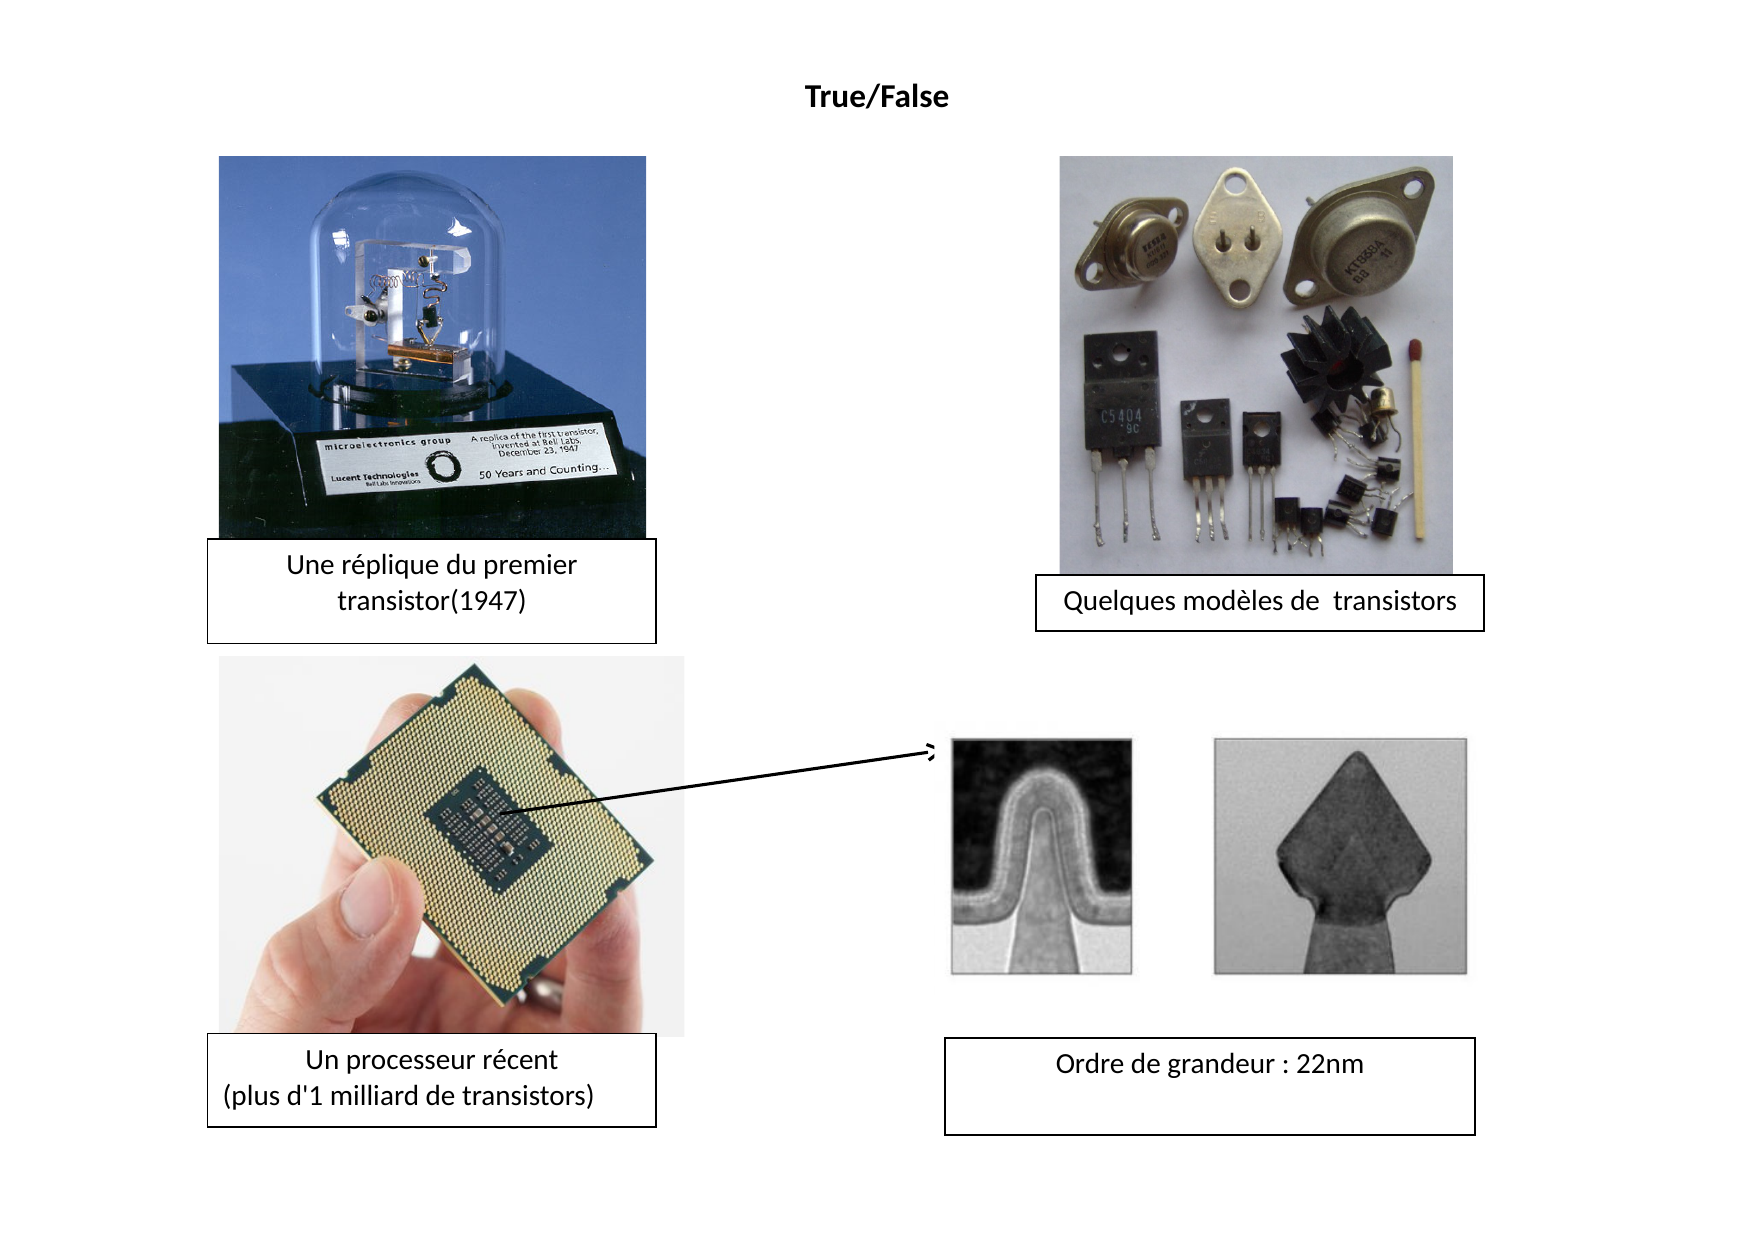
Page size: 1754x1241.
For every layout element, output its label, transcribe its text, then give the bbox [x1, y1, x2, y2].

picture [934, 721, 1488, 995]
picture [218, 156, 647, 538]
picture [1059, 156, 1453, 574]
picture [218, 656, 685, 1037]
text True/False [75, 75, 1679, 116]
